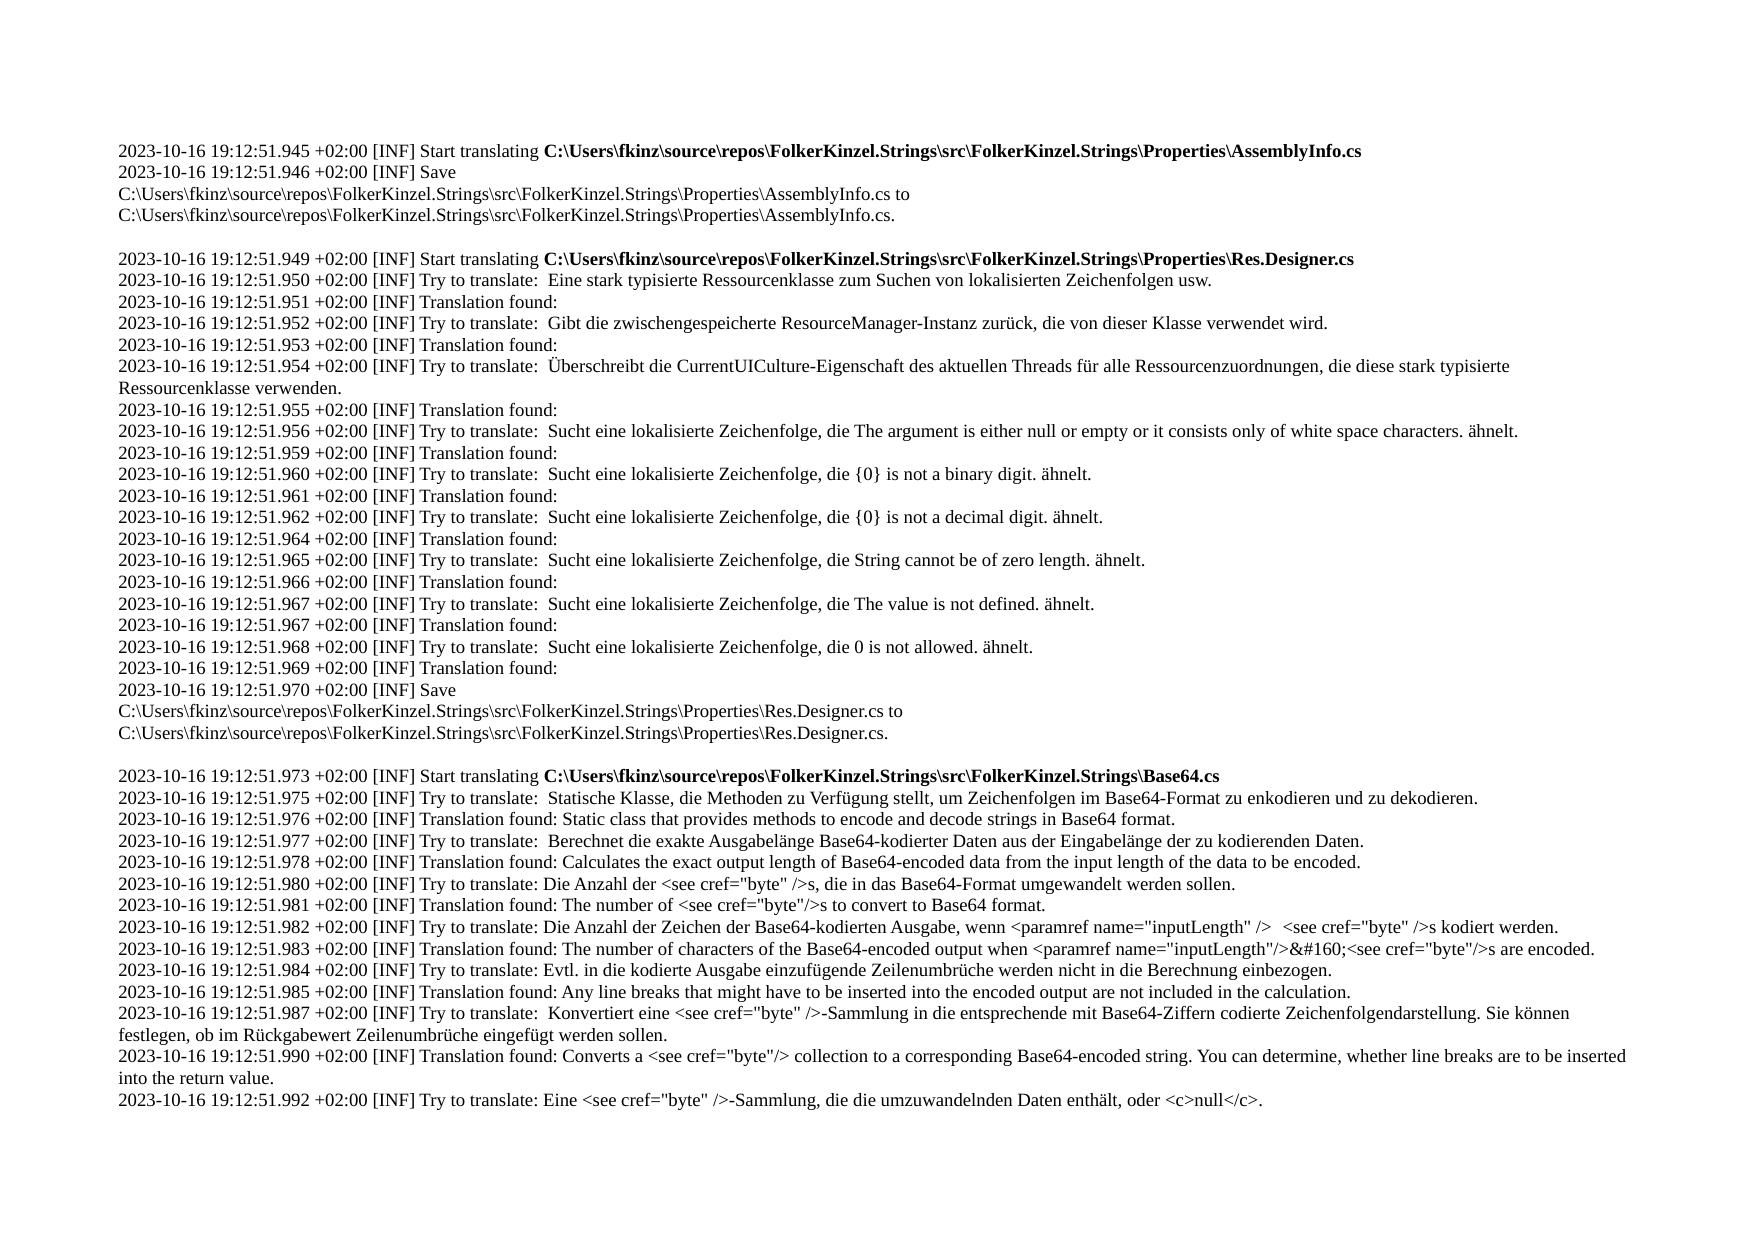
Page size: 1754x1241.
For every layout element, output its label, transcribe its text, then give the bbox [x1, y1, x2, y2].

text 2023-10-16 19:12:51.969 +02:00 [INF] Translation found: [118, 657, 1636, 679]
text 2023-10-16 19:12:51.965 +02:00 [INF] Try to translate: Sucht eine lokalisierte Zeichenfolge, die String cannot be of zero length. ähnelt. [118, 549, 1636, 571]
text 2023-10-16 19:12:51.954 +02:00 [INF] Try to translate: Überschreibt die CurrentUICulture-Eigenschaft des aktuellen Threads für alle Ressourcenzuordnungen, die diese stark typisierte Ressourcenklasse verwenden. [118, 355, 1636, 398]
text 2023-10-16 19:12:51.960 +02:00 [INF] Try to translate: Sucht eine lokalisierte Zeichenfolge, die {0} is not a binary digit. ähnelt. [118, 463, 1636, 485]
text 2023-10-16 19:12:51.949 +02:00 [INF] Start translating C:\Users\fkinz\source\repos\FolkerKinzel.Strings\src\FolkerKinzel.Strings\Properties\Res.Designer.cs [118, 247, 1636, 269]
text 2023-10-16 19:12:51.978 +02:00 [INF] Translation found: Calculates the exact output length of Base64-encoded data from the input length of the data to be encoded. [118, 851, 1636, 873]
text 2023-10-16 19:12:51.945 +02:00 [INF] Start translating C:\Users\fkinz\source\repos\FolkerKinzel.Strings\src\FolkerKinzel.Strings\Properties\AssemblyInfo.cs [118, 140, 1636, 161]
text 2023-10-16 19:12:51.975 +02:00 [INF] Try to translate: Statische Klasse, die Methoden zu Verfügung stellt, um Zeichenfolgen im Base64-Format zu enkodieren und zu dekodieren. [118, 787, 1636, 808]
text 2023-10-16 19:12:51.956 +02:00 [INF] Try to translate: Sucht eine lokalisierte Zeichenfolge, die The argument is either null or empty or it consists only of white space characters. ähnelt. [118, 420, 1636, 442]
text 2023-10-16 19:12:51.953 +02:00 [INF] Translation found: [118, 334, 1636, 355]
text 2023-10-16 19:12:51.987 +02:00 [INF] Try to translate: Konvertiert eine <see cref="byte" />-Sammlung in die entsprechende mit Base64-Ziffern codierte Zeichenfolgendarstellung. Sie können festlegen, ob im Rückgabewert Zeilenumbrüche eingefügt werden sollen. [118, 1002, 1636, 1045]
text 2023-10-16 19:12:51.973 +02:00 [INF] Start translating C:\Users\fkinz\source\repos\FolkerKinzel.Strings\src\FolkerKinzel.Strings\Base64.cs [118, 765, 1636, 787]
text 2023-10-16 19:12:51.983 +02:00 [INF] Translation found: The number of characters of the Base64-encoded output when <paramref name="inputLength"/>&#160;<see cref="byte"/>s are encoded. [118, 937, 1636, 959]
text 2023-10-16 19:12:51.952 +02:00 [INF] Try to translate: Gibt die zwischengespeicherte ResourceManager-Instanz zurück, die von dieser Klasse verwendet wird. [118, 312, 1636, 334]
text 2023-10-16 19:12:51.977 +02:00 [INF] Try to translate: Berechnet die exakte Ausgabelänge Base64-kodierter Daten aus der Eingabelänge der zu kodierenden Daten. [118, 830, 1636, 851]
text 2023-10-16 19:12:51.959 +02:00 [INF] Translation found: [118, 442, 1636, 463]
text 2023-10-16 19:12:51.984 +02:00 [INF] Try to translate: Evtl. in die kodierte Ausgabe einzufügende Zeilenumbrüche werden nicht in die Berechnung einbezogen. [118, 959, 1636, 981]
text 2023-10-16 19:12:51.976 +02:00 [INF] Translation found: Static class that provides methods to encode and decode strings in Base64 format. [118, 808, 1636, 830]
text 2023-10-16 19:12:51.970 +02:00 [INF] Save C:\Users\fkinz\source\repos\FolkerKinzel.Strings\src\FolkerKinzel.Strings\Properties\Res.Designer.cs to C:\Users\fkinz\source\repos\FolkerKinzel.Strings\src\FolkerKinzel.Strings\Properties\Res.Designer.cs. [118, 679, 1636, 743]
text 2023-10-16 19:12:51.982 +02:00 [INF] Try to translate: Die Anzahl der Zeichen der Base64-kodierten Ausgabe, wenn <paramref name="inputLength" /> <see cref="byte" />s kodiert werden. [118, 916, 1636, 937]
text 2023-10-16 19:12:51.981 +02:00 [INF] Translation found: The number of <see cref="byte"/>s to convert to Base64 format. [118, 894, 1636, 916]
text 2023-10-16 19:12:51.992 +02:00 [INF] Try to translate: Eine <see cref="byte" />-Sammlung, die die umzuwandelnden Daten enthält, oder <c>null</c>. [118, 1088, 1636, 1110]
text 2023-10-16 19:12:51.967 +02:00 [INF] Try to translate: Sucht eine lokalisierte Zeichenfolge, die The value is not defined. ähnelt. [118, 592, 1636, 614]
text 2023-10-16 19:12:51.961 +02:00 [INF] Translation found: [118, 485, 1636, 506]
text 2023-10-16 19:12:51.966 +02:00 [INF] Translation found: [118, 571, 1636, 592]
text 2023-10-16 19:12:51.946 +02:00 [INF] Save C:\Users\fkinz\source\repos\FolkerKinzel.Strings\src\FolkerKinzel.Strings\Properties\AssemblyInfo.cs to C:\Users\fkinz\source\repos\FolkerKinzel.Strings\src\FolkerKinzel.Strings\Properties\AssemblyInfo.cs. [118, 161, 1636, 226]
text 2023-10-16 19:12:51.950 +02:00 [INF] Try to translate: Eine stark typisierte Ressourcenklasse zum Suchen von lokalisierten Zeichenfolgen usw. [118, 269, 1636, 291]
text 2023-10-16 19:12:51.985 +02:00 [INF] Translation found: Any line breaks that might have to be inserted into the encoded output are not included in the calculation. [118, 981, 1636, 1002]
text 2023-10-16 19:12:51.955 +02:00 [INF] Translation found: [118, 398, 1636, 420]
text 2023-10-16 19:12:51.980 +02:00 [INF] Try to translate: Die Anzahl der <see cref="byte" />s, die in das Base64-Format umgewandelt werden sollen. [118, 873, 1636, 894]
text 2023-10-16 19:12:51.967 +02:00 [INF] Translation found: [118, 614, 1636, 636]
text 2023-10-16 19:12:51.951 +02:00 [INF] Translation found: [118, 291, 1636, 312]
text 2023-10-16 19:12:51.968 +02:00 [INF] Try to translate: Sucht eine lokalisierte Zeichenfolge, die 0 is not allowed. ähnelt. [118, 636, 1636, 657]
text 2023-10-16 19:12:51.964 +02:00 [INF] Translation found: [118, 528, 1636, 549]
text 2023-10-16 19:12:51.962 +02:00 [INF] Try to translate: Sucht eine lokalisierte Zeichenfolge, die {0} is not a decimal digit. ähnelt. [118, 506, 1636, 528]
text 2023-10-16 19:12:51.990 +02:00 [INF] Translation found: Converts a <see cref="byte"/> collection to a corresponding Base64-encoded string. You can determine, whether line breaks are to be inserted into the return value. [118, 1045, 1636, 1088]
